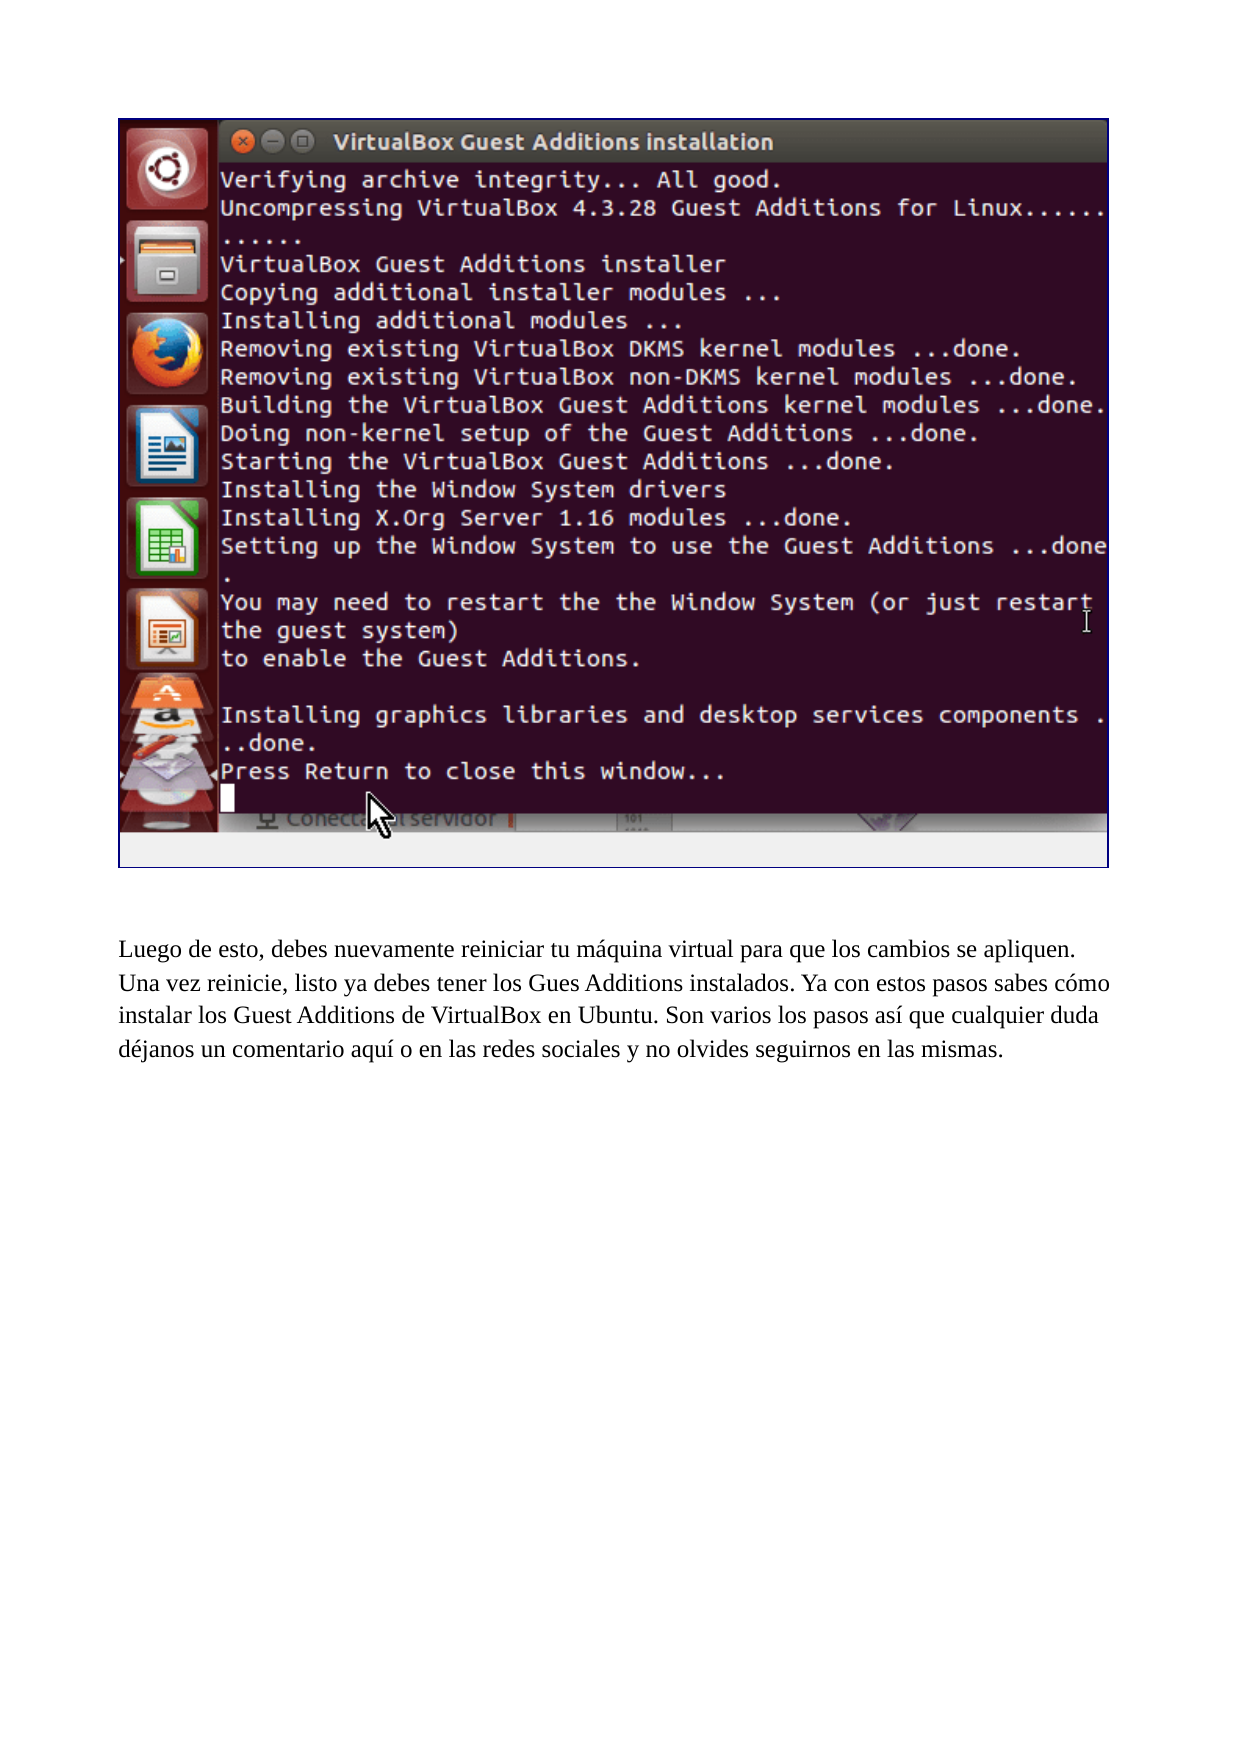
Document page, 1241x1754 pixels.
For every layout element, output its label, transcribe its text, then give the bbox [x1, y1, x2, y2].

text Luego de esto, debes nuevamente reiniciar tu máquina virtual para que los cambios se apliquen. Una vez reinicie, listo ya debes tener los Gues Additions instalados. Ya con estos pasos sabes cómo instalar los Guest Additions de VirtualBox en Ubuntu. Son varios los pasos así que cualquier duda déjanos un comentario aquí o en las redes sociales y no olvides seguirnos en las mismas. [118, 934, 1122, 1062]
picture [120, 120, 1107, 867]
